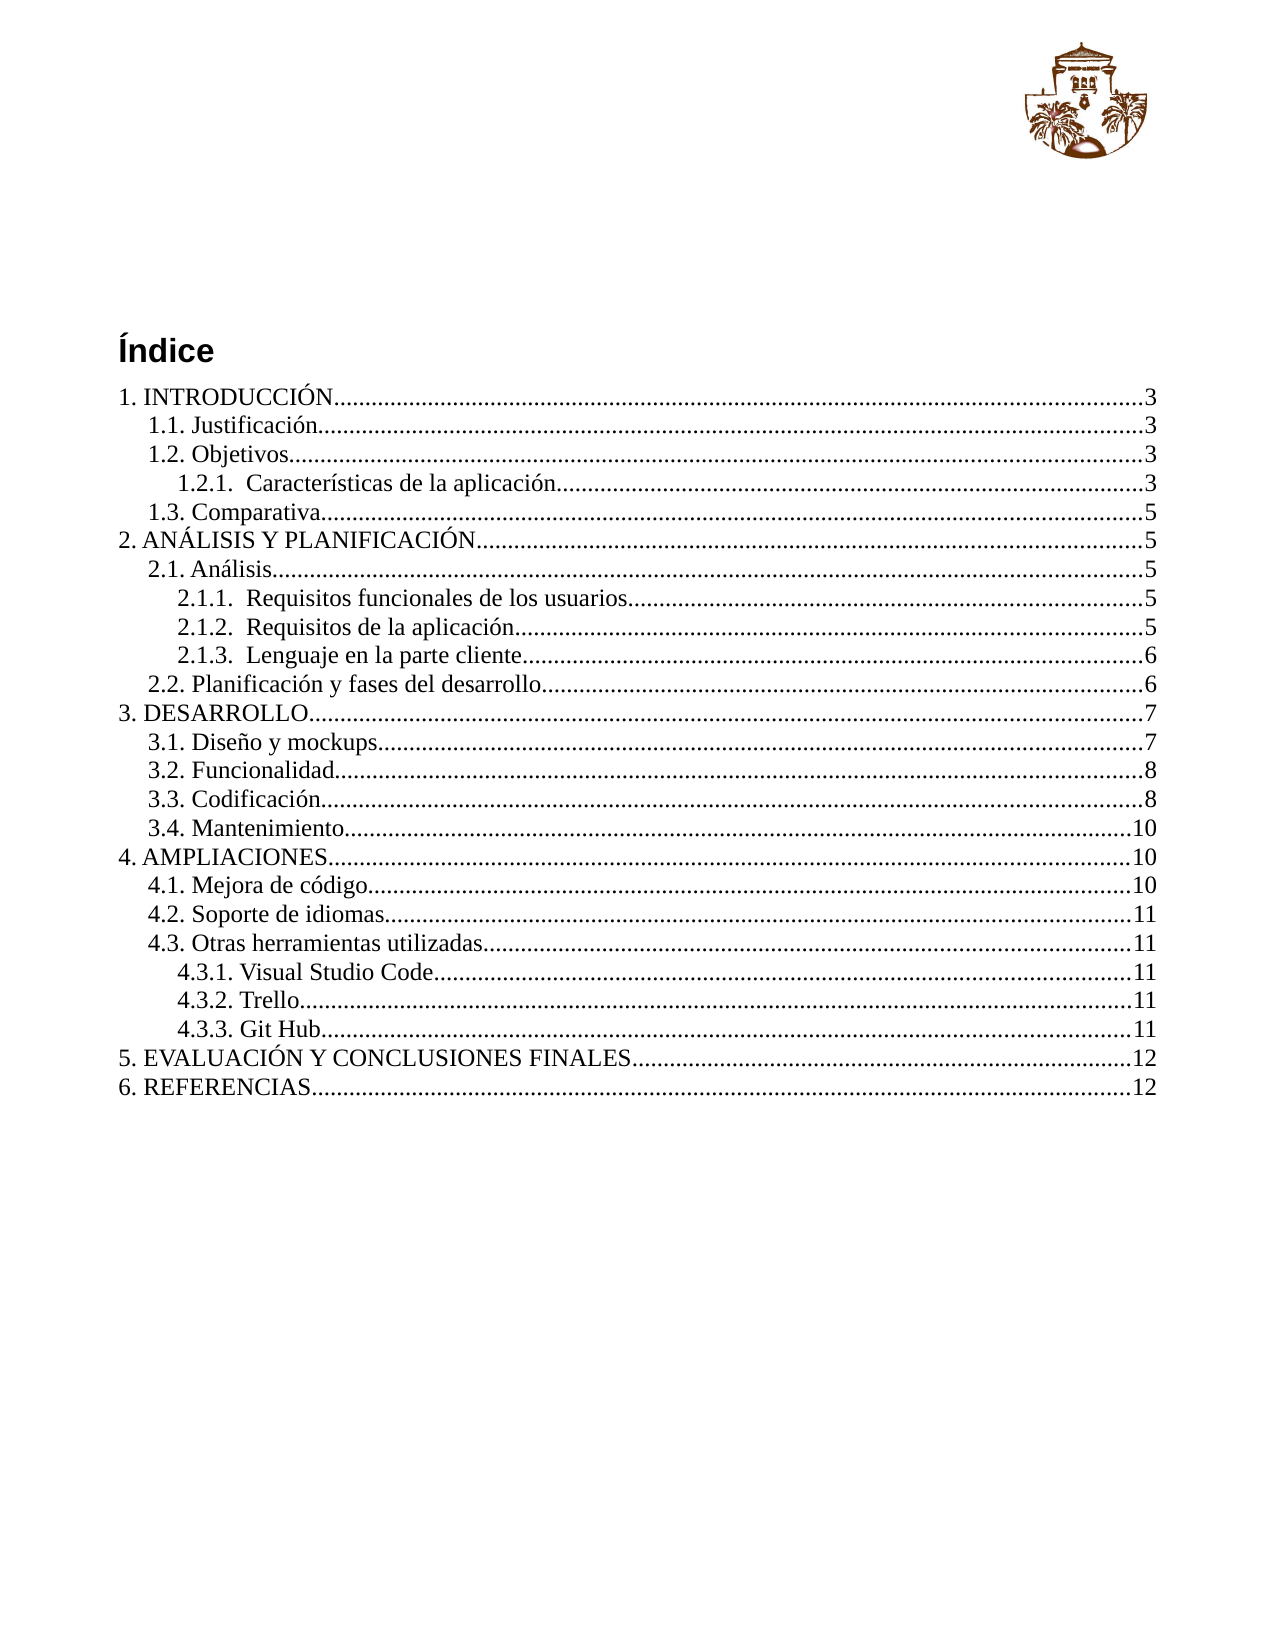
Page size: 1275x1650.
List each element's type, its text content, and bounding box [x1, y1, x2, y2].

text 4.3. Otras herramientas utilizadas 11 [148, 928, 1157, 957]
text 4. AMPLIACIONES 10 [118, 842, 1157, 870]
text 4.3.2. Trello 11 [177, 985, 1157, 1014]
text 2.2. Planificación y fases del desarrollo 6 [148, 669, 1157, 698]
text 6. REFERENCIAS 12 [118, 1072, 1157, 1100]
text 2.1.2. Requisitos de la aplicación 5 [177, 612, 1157, 640]
text 3.4. Mantenimiento 10 [148, 813, 1157, 842]
text 1. INTRODUCCIÓN 3 [118, 382, 1157, 410]
text 1.2.1. Características de la aplicación 3 [177, 468, 1157, 497]
text 5. EVALUACIÓN Y CONCLUSIONES FINALES 12 [118, 1043, 1157, 1072]
text 3.1. Diseño y mockups 7 [148, 727, 1157, 755]
text 2. ANÁLISIS Y PLANIFICACIÓN 5 [118, 525, 1157, 554]
text 2.1.3. Lenguaje en la parte cliente 6 [177, 640, 1157, 669]
text 3.3. Codificación 8 [148, 784, 1157, 813]
text 4.3.1. Visual Studio Code 11 [177, 957, 1157, 985]
text 4.1. Mejora de código 10 [148, 870, 1157, 899]
subtitle Índice [118, 331, 1157, 369]
text 1.1. Justificación 3 [148, 410, 1157, 439]
text 1.3. Comparativa 5 [148, 497, 1157, 525]
text 3. DESARROLLO 7 [118, 698, 1157, 727]
text 3.2. Funcionalidad 8 [148, 755, 1157, 784]
text 4.3.3. Git Hub 11 [177, 1014, 1157, 1043]
picture [1014, 30, 1158, 175]
text 1.2. Objetivos 3 [148, 439, 1157, 468]
text 2.1. Análisis 5 [148, 554, 1157, 583]
text 4.2. Soporte de idiomas 11 [148, 899, 1157, 928]
text 2.1.1. Requisitos funcionales de los usuarios 5 [177, 583, 1157, 612]
